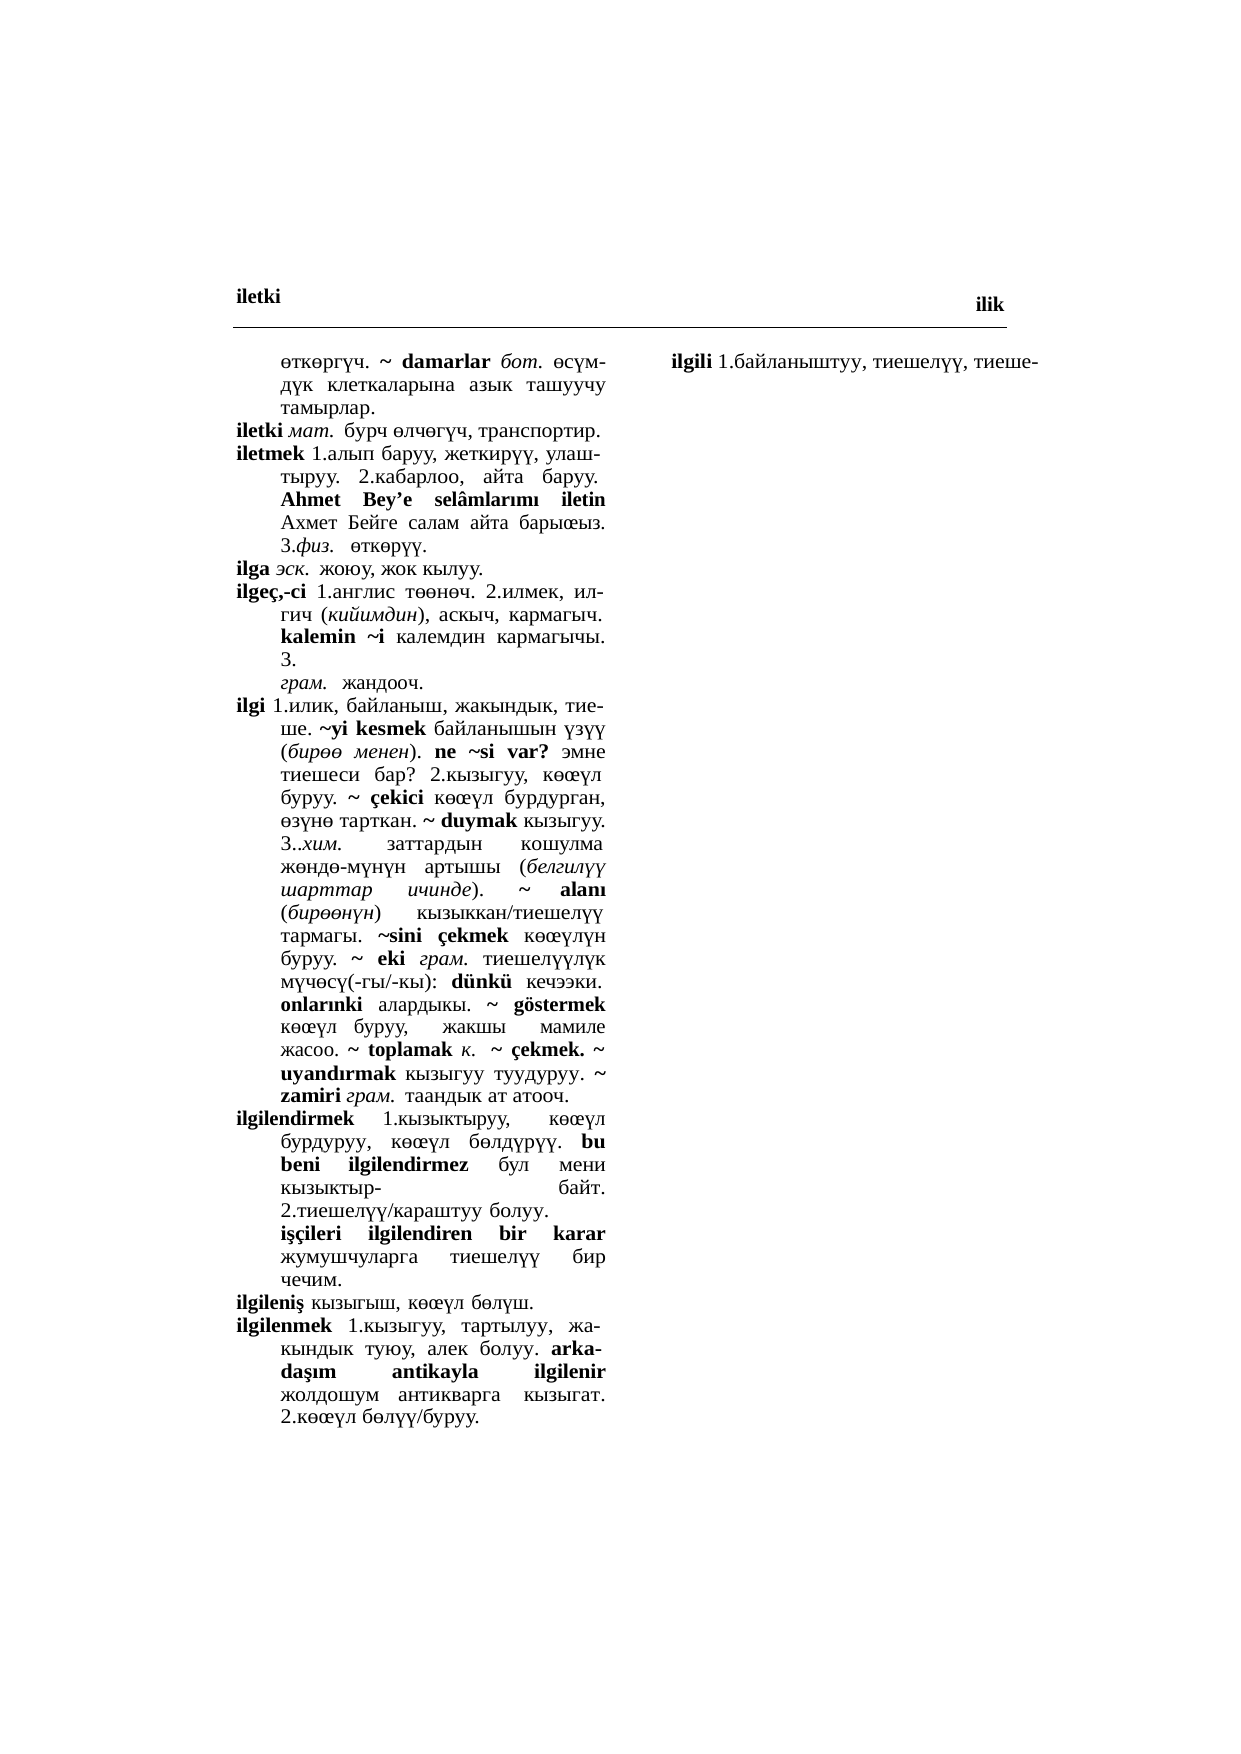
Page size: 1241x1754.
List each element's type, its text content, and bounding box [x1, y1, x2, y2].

text бурдуруу, көœүл бөлдүрүү. bu beni ilgilendirmez бул мени кызыктыр- байт. 2.тиешелүү/караштуу болуу. [280, 1130, 606, 1222]
text ilik [915, 292, 1065, 316]
text ilgilendirmek 1.кызыктыруу, көœүл [236, 1107, 606, 1130]
text өткөргүч. ~ damarlar бот. өсүм- дүк клеткаларына азык ташуучу тамырлар. [280, 350, 606, 419]
text onlarınki алардыкы. ~ göstermek көœүл буруу, жакшы мамиле жасоо. ~ toplamak к. ~ çekmek. ~ [280, 993, 606, 1061]
text ilgili 1.байланыштуу, тиешелүү, тиеше- [671, 350, 1065, 373]
text iletki [236, 284, 282, 308]
text ilgi 1.илик, байланыш, жакындык, тие- [236, 694, 606, 717]
text тармагы. ~sini çekmek көœүлүн буруу. ~ eki грам. тиешелүүлүк мүчөсү(-гы/-кы): dünkü кечээки. [280, 924, 606, 993]
text iletmek 1.алып баруу, жеткирүү, улаш- тыруу. 2.кабарлоо, айта баруу. [236, 442, 606, 488]
text ilgileniş кызыгыш, көœүл бөлүш. [236, 1291, 606, 1314]
text kalemin ~i калемдин кармагычы. 3. [280, 626, 606, 671]
text işçileri ilgilendiren bir karar жумушчуларга тиешелүү бир чечим. [280, 1222, 606, 1291]
text uyandırmak кызыгуу туудуруу. ~ zamiri грам. таандык ат атооч. [280, 1062, 606, 1107]
text буруу. ~ çekici көœүл бурдурган, өзүнө тарткан. ~ duymak кызыгуу. 3..хим. заттардын кошулма [280, 786, 606, 855]
text daşım antikayla ilgilenir жолдошум антикварга кызыгат. 2.көœүл бөлүү/буруу. [280, 1360, 606, 1428]
text жөндө-мүнүн артышы (белгилүү шарттар ичинде). ~ alanı (бирөөнүн) кызыккан/тиешелүү [280, 855, 606, 924]
text ilga эск. жоюу, жок кылуу. [236, 557, 606, 580]
text ilgeç,-ci 1.англис төөнөч. 2.илмек, ил- гич (кийимдин), аскыч, кармагыч. [236, 580, 606, 626]
text iletki мат. бурч өлчөгүч, транспортир. [236, 419, 606, 442]
text грам. жандооч. [280, 671, 425, 694]
text Ahmet Bey’e selâmlarımı iletin Ахмет Бейге салам айта барыœыз. 3.физ. өткөрүү. [280, 488, 606, 557]
text ше. ~yi kesmek байланышын үзүү (бирөө менен). ne ~si var? эмне тиешеси бар? 2.кызыгуу, көœүл [280, 717, 606, 786]
text ilgilenmek 1.кызыгуу, тартылуу, жа- кындык туюу, алек болуу. arka- [236, 1314, 606, 1359]
